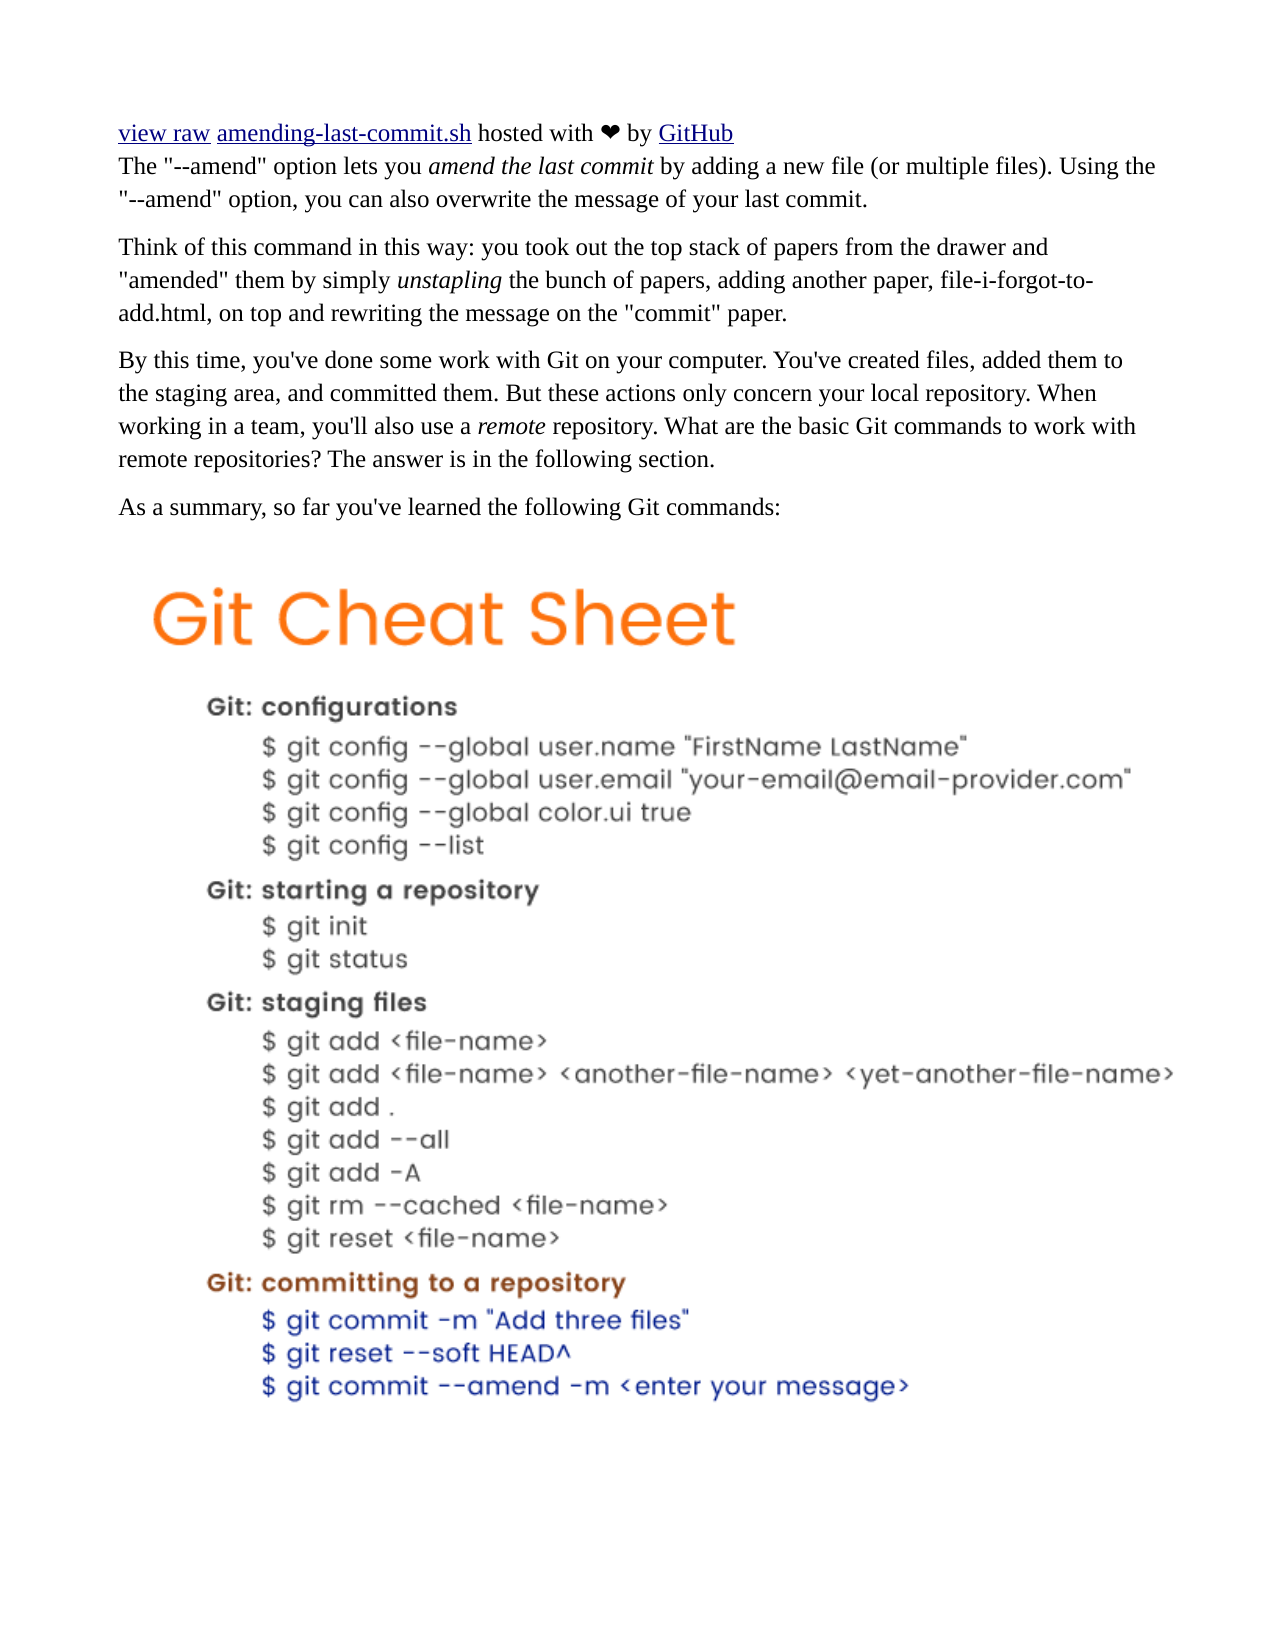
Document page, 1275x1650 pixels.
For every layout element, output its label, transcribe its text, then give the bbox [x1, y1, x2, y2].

text Think of this command in this way: you took out the top stack of papers from the drawer and "amended" them by simply unstapling the bunch of papers, adding another paper, file-i-forgot-to-add.html, on top and rewriting the message on the "commit" paper. [118, 232, 1157, 327]
picture [118, 539, 1212, 1454]
text The "--amend" option lets you amend the last commit by adding a new file (or multiple files). Using the "--amend" option, you can also overwrite the message of your last commit. [118, 151, 1157, 213]
text As a summary, so far you've learned the following Git commands: [118, 492, 1157, 521]
text By this time, you've done some work with Git on your computer. You've created files, added them to the staging area, and committed them. But these actions only concern your local repository. When working in a team, you'll also use a remote repository. What are the basic Git commands to work with remote repositories? The answer is in the following section. [118, 345, 1157, 473]
text view raw amending-last-commit.sh hosted with ❤ by GitHub [118, 118, 1157, 147]
